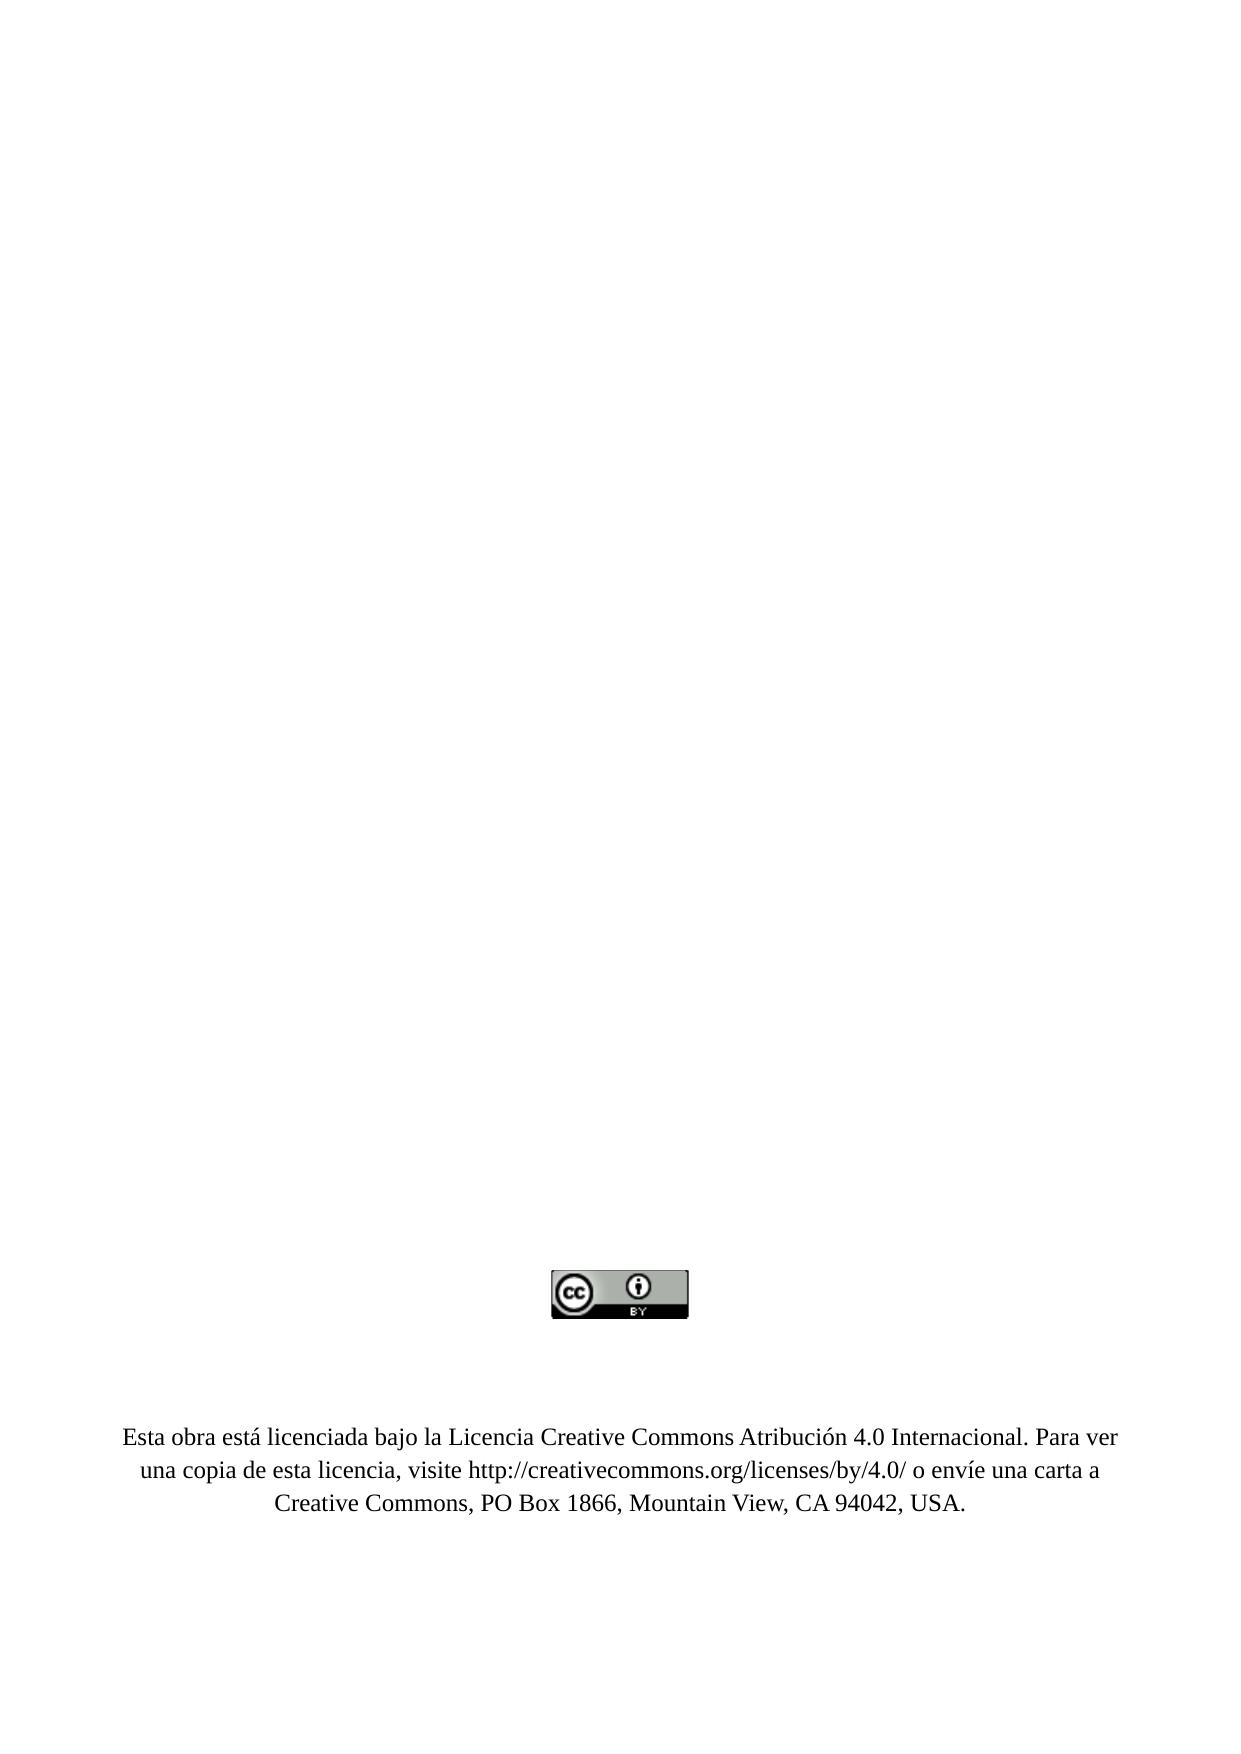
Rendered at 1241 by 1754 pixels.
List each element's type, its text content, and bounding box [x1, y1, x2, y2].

picture [551, 1270, 689, 1319]
text Esta obra está licenciada bajo la Licencia Creative Commons Atribución 4.0 Internacional. Para ver una copia de esta licencia, visite http://creativecommons.org/licenses/by/4.0/ o envíe una carta a Creative Commons, PO Box 1866, Mountain View, CA 94042, USA. [118, 1422, 1122, 1517]
